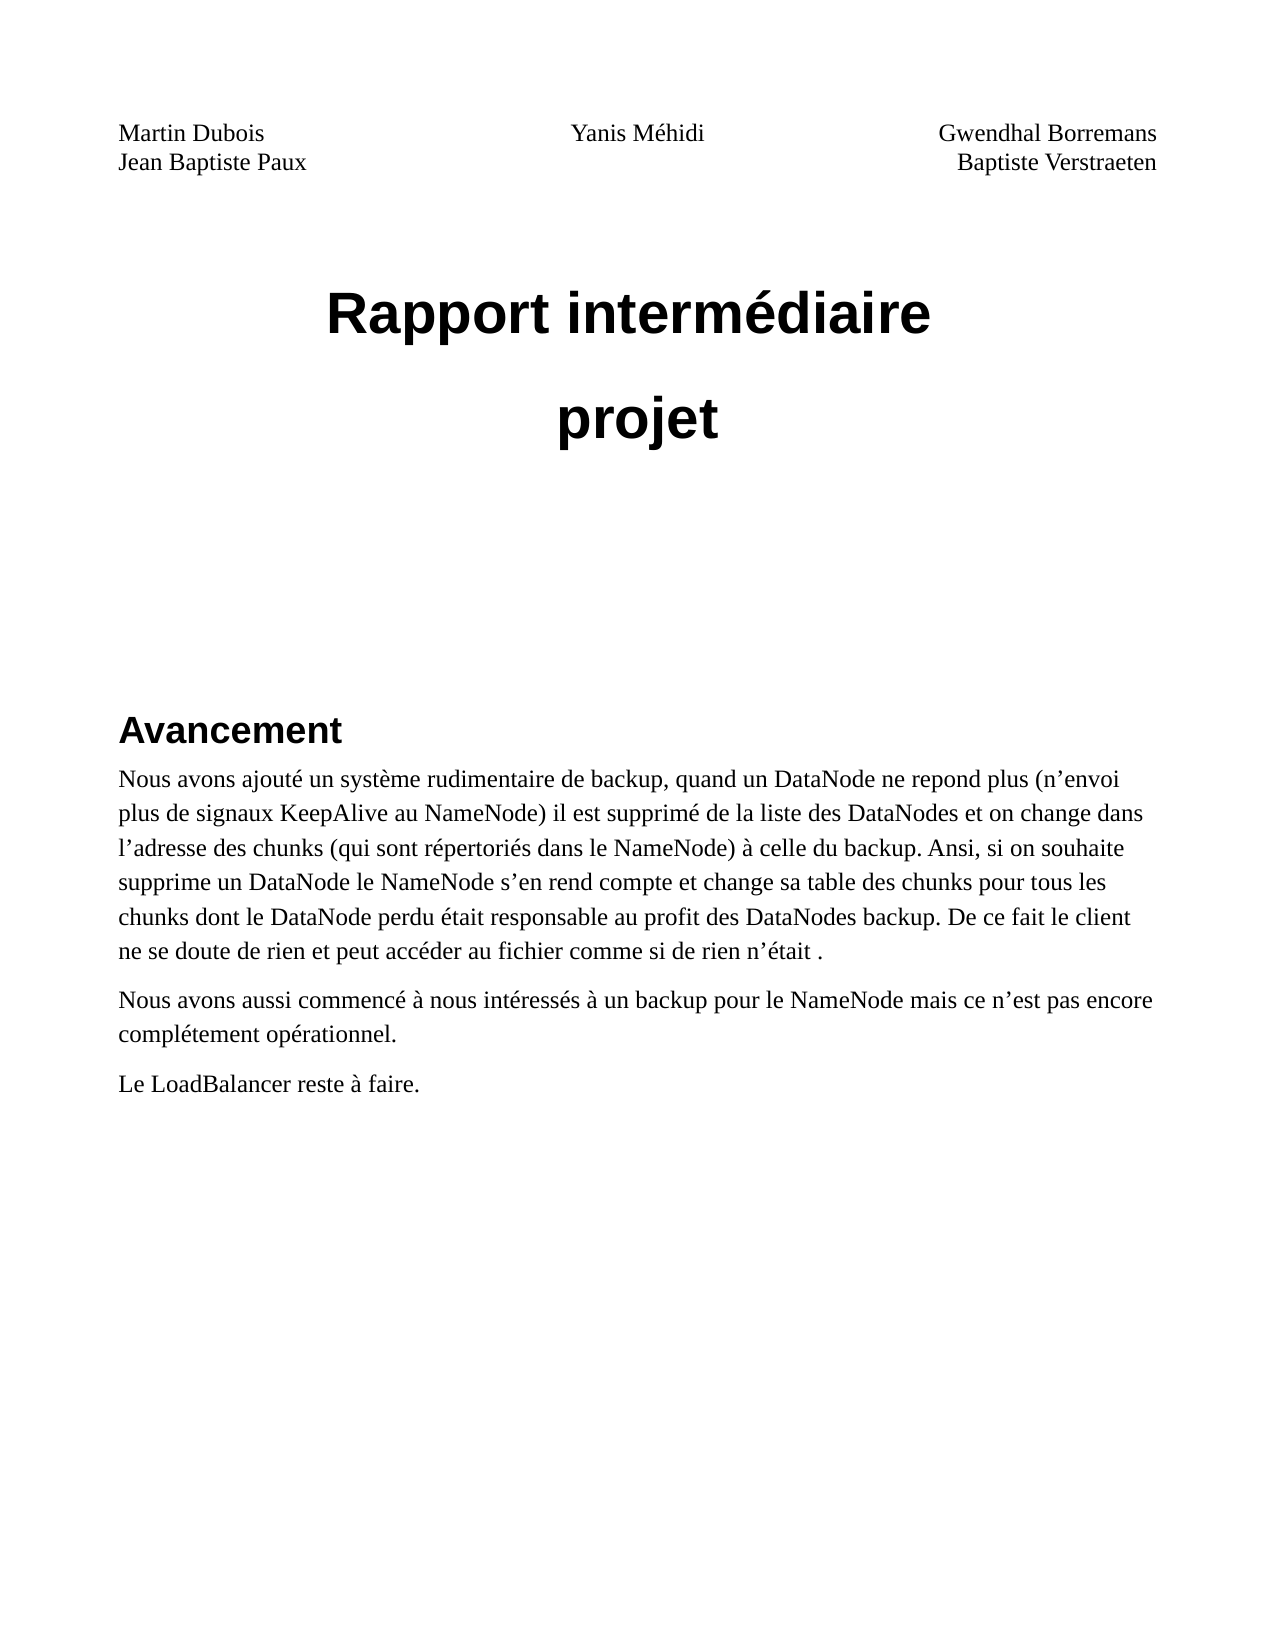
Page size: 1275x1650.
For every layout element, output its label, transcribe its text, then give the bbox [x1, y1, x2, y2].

text Nous avons aussi commencé à nous intéressés à un backup pour le NameNode mais ce n’est pas encore complétement opérationnel. [118, 985, 1157, 1048]
subtitle Avancement [118, 707, 1157, 751]
title Rapport intermédiaire [118, 279, 1157, 346]
title projet [118, 384, 1157, 451]
text Nous avons ajouté un système rudimentaire de backup, quand un DataNode ne repond plus (n’envoi plus de signaux KeepAlive au NameNode) il est supprimé de la liste des DataNodes et on change dans l’adresse des chunks (qui sont répertoriés dans le NameNode) à celle du backup. Ansi, si on souhaite supprime un DataNode le NameNode s’en rend compte et change sa table des chunks pour tous les chunks dont le DataNode perdu était responsable au profit des DataNodes backup. De ce fait le client ne se doute de rien et peut accéder au fichier comme si de rien n’était . [118, 764, 1157, 965]
text Le LoadBalancer reste à faire. [118, 1069, 1157, 1097]
